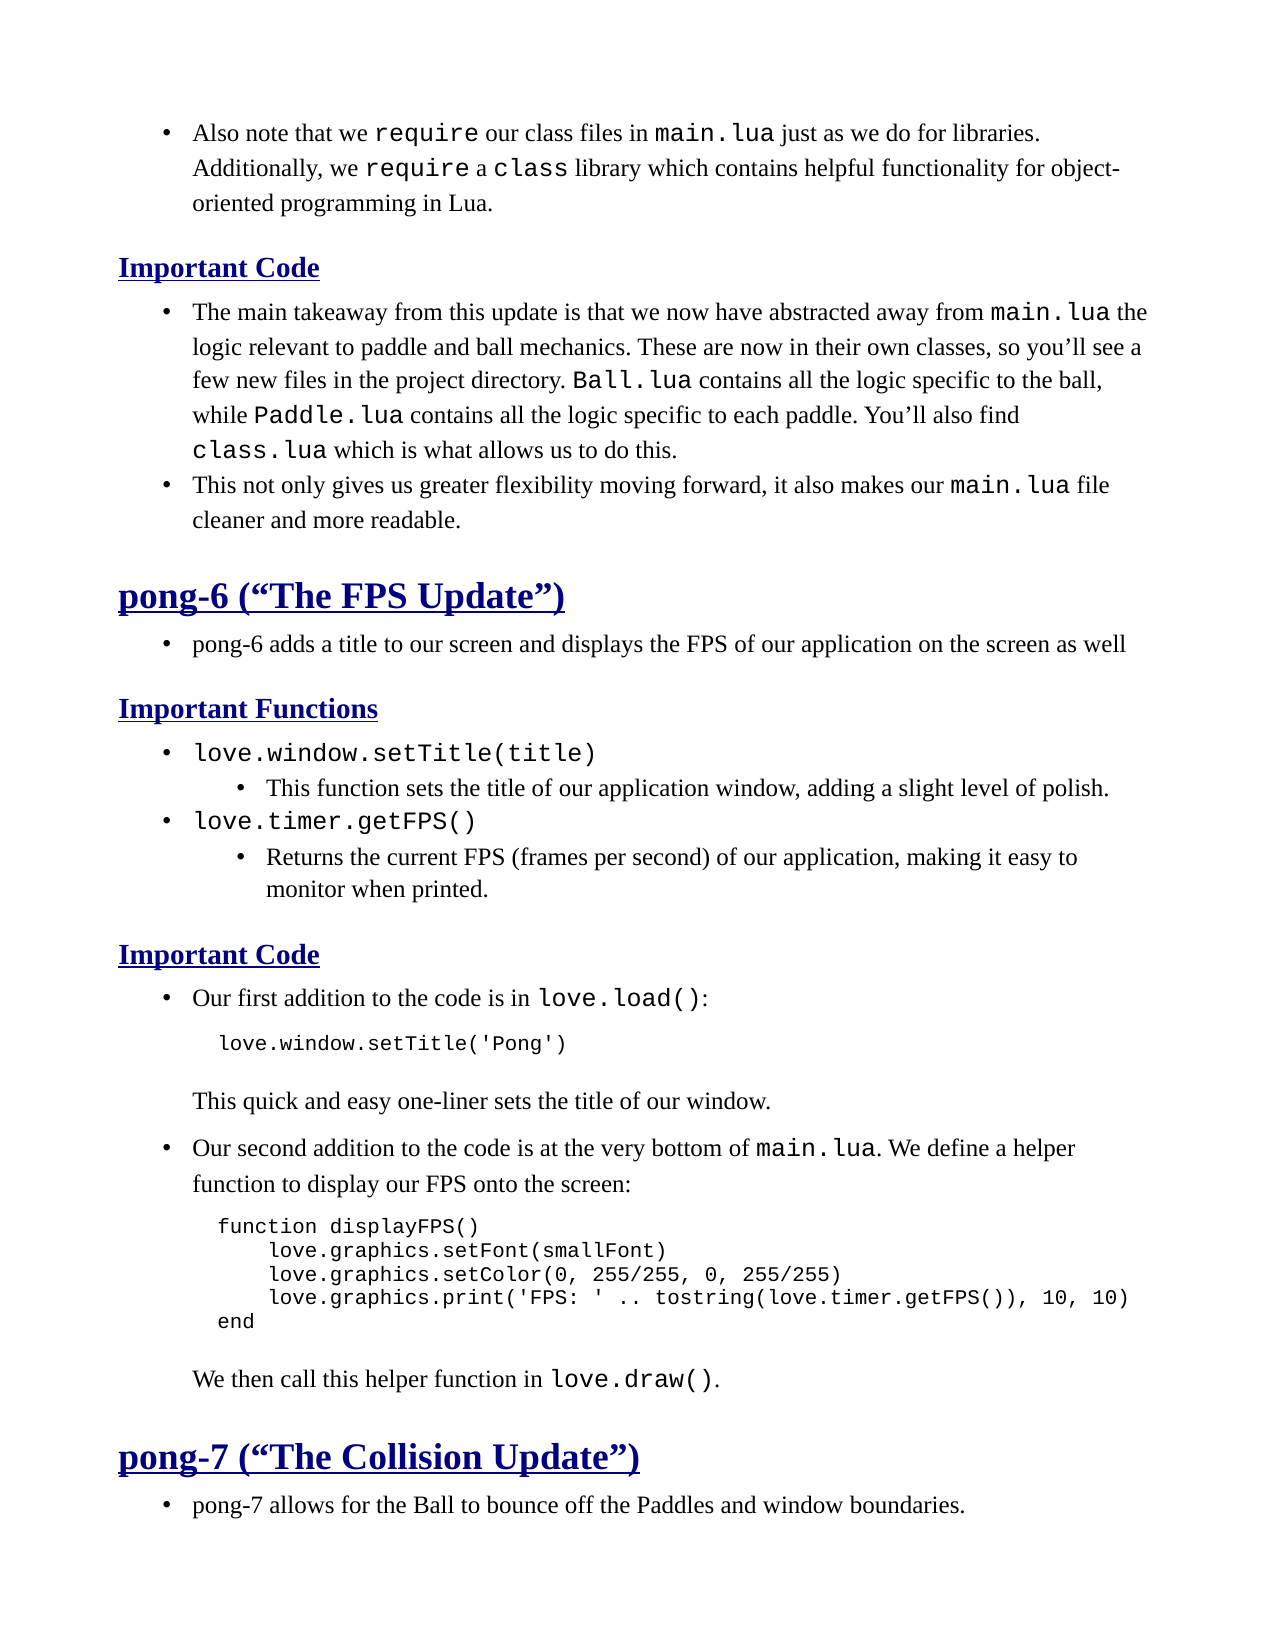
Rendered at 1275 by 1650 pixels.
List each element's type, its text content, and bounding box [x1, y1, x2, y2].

list Returns the current FPS (frames per second) of our application, making it easy to monitor when printed. [236, 842, 1157, 903]
list pong-7 allows for the Ball to bounce off the Paddles and window boundaries. [162, 1490, 1157, 1519]
list end [162, 1311, 1157, 1334]
subtitle Important Code [118, 251, 1157, 284]
list Also note that we require our class files in main.lua just as we do for libraries. Additionally, we require a class library which contains helpful functionality for object-oriented programming in Lua. [162, 118, 1157, 217]
list This quick and easy one-liner sets the title of our window. [162, 1086, 1157, 1115]
list pong-6 adds a title to our screen and displays the FPS of our application on the screen as well [162, 629, 1157, 658]
subtitle Important Functions [118, 692, 1157, 725]
subtitle Important Code [118, 937, 1157, 970]
list The main takeaway from this update is that we now have abstracted away from main.lua the logic relevant to paddle and ball mechanics. These are now in their own classes, so you’ll see a few new files in the project directory. Ball.lua contains all the logic specific to the ball, while Paddle.lua contains all the logic specific to each paddle. You’ll also find class.lua which is what allows us to do this. [162, 297, 1157, 466]
list This function sets the title of our application window, adding a slight level of polish. [236, 773, 1157, 802]
list function displayFPS() [162, 1216, 1157, 1240]
list This not only gives us greater flexibility moving forward, it also makes our main.lua file cleaner and more readable. [162, 470, 1157, 534]
subtitle pong-7 (“The Collision Update”) [118, 1435, 1157, 1478]
list We then call this helper function in love.draw(). [162, 1364, 1157, 1395]
list love.timer.getFPS() [162, 806, 1157, 837]
subtitle pong-6 (“The FPS Update”) [118, 574, 1157, 617]
list love.window.setTitle(title) [162, 738, 1157, 768]
list Our first addition to the code is in love.load(): [162, 983, 1157, 1014]
list love.graphics.setColor(0, 255/255, 0, 255/255) [162, 1263, 1157, 1287]
list love.graphics.print('FPS: ' .. tostring(love.timer.getFPS()), 10, 10) [162, 1287, 1157, 1311]
list love.graphics.setFont(smallFont) [162, 1240, 1157, 1263]
list Our second addition to the code is at the very bottom of main.lua. We define a helper function to display our FPS onto the screen: [162, 1133, 1157, 1197]
list love.window.setTitle('Pong') [162, 1033, 1157, 1056]
